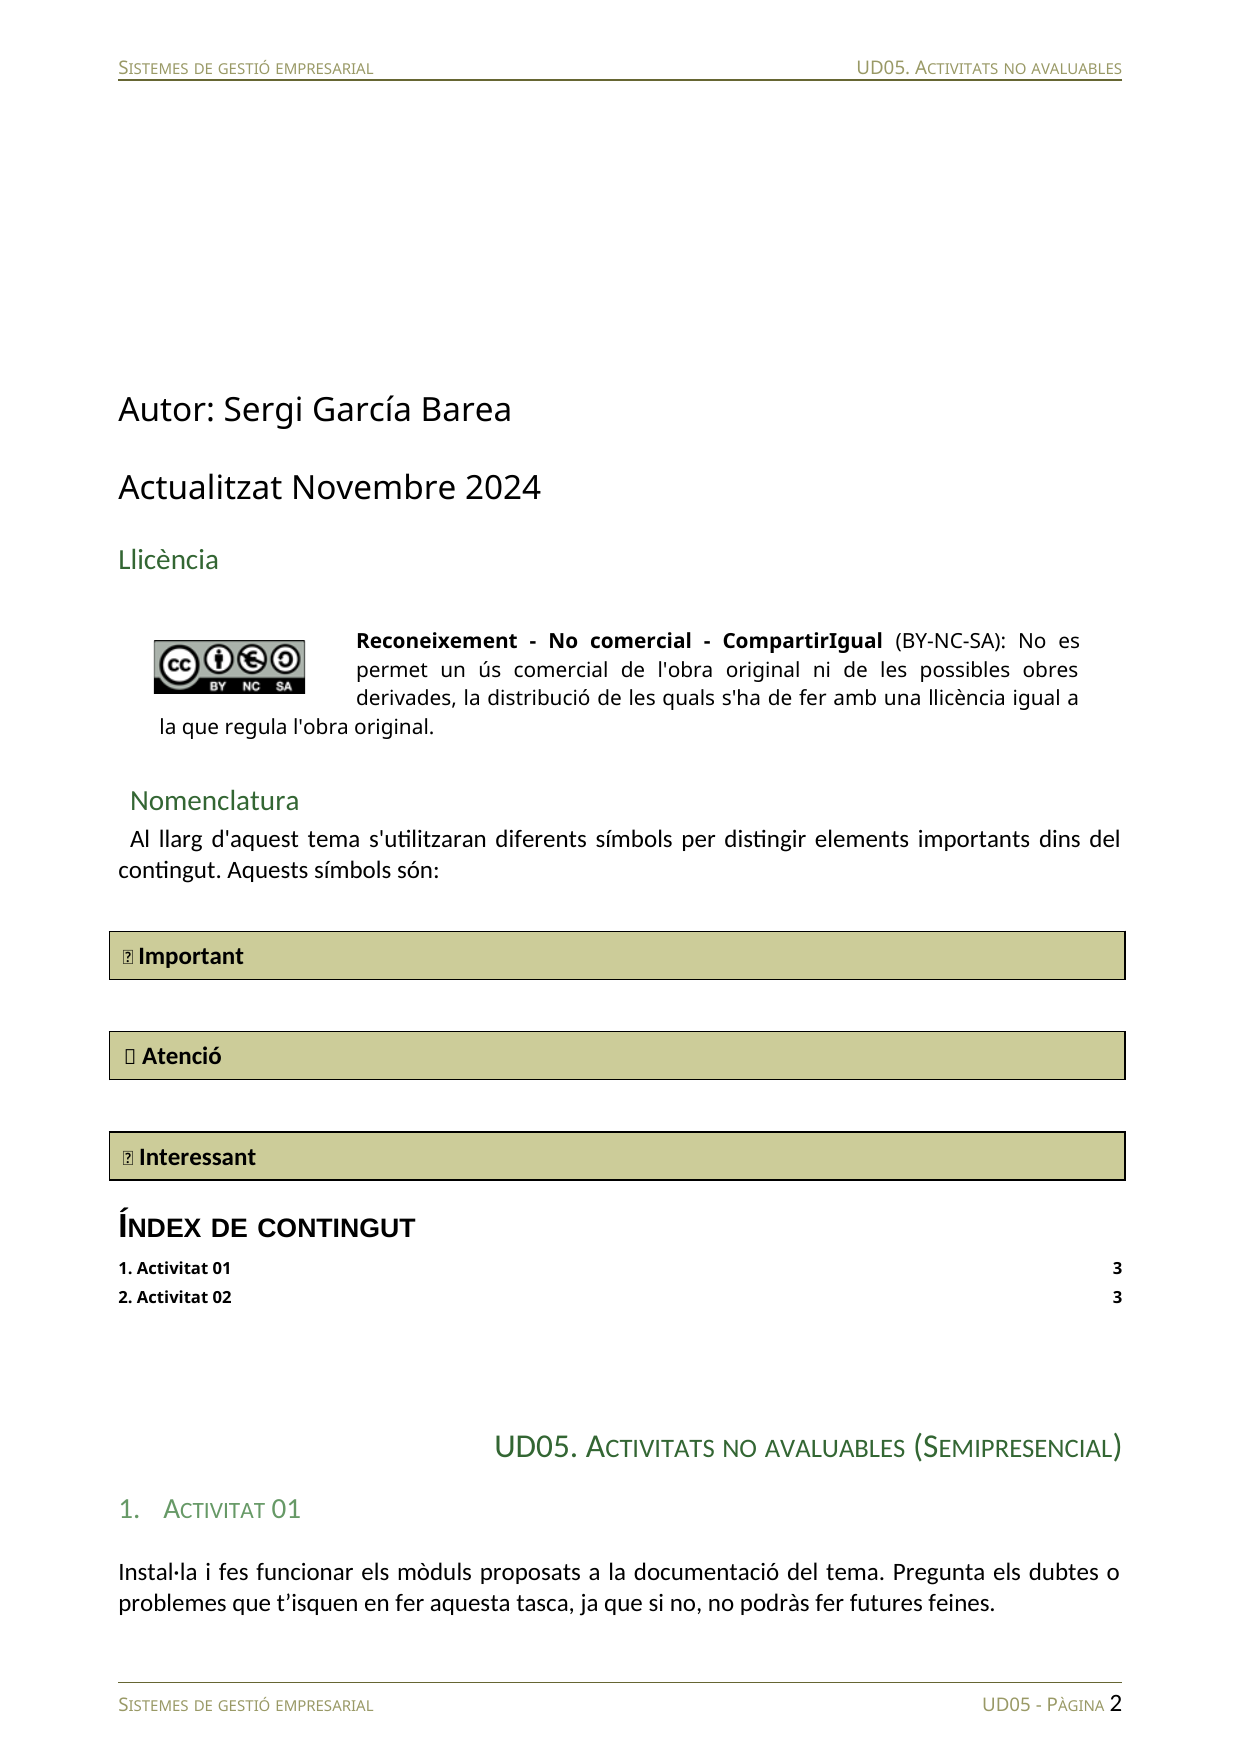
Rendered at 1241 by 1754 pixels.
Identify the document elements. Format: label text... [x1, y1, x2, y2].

text Reconeixement - No comercial - CompartirIgual (BY-NC-SA): No es permet un ús comercial de l'obra original ni de les possibles obres derivades, la distribució de les quals s'ha de fer amb una llicència igual a la que regula l'obra original. [159, 626, 1080, 740]
text Índex de contingut [118, 1206, 1122, 1244]
text Llicència [118, 541, 1122, 577]
text 📖 Important [110, 932, 1124, 979]
subtitle Activitat 01 [118, 1490, 1122, 1526]
text Instal·la i fes funcionar els mòduls proposats a la documentació del tema. Pregunta els dubtes o problemes que t’isquen en fer aquesta tasca, ja que si no, no podràs fer futures feines. [118, 1556, 1122, 1617]
text Nomenclatura [118, 782, 1122, 817]
text 2. Activitat 02 3 [118, 1286, 1122, 1308]
text Autor: Sergi García Barea [118, 386, 1122, 431]
text Actualitzat Novembre 2024 [118, 463, 1122, 509]
text Al llarg d'aquest tema s'utilitzaran diferents símbols per distingir elements importants dins del contingut. Aquests símbols són: [118, 824, 1122, 885]
text 1. Activitat 01 3 [118, 1257, 1122, 1279]
text 💬 Interessant [110, 1133, 1124, 1179]
picture [153, 640, 306, 694]
text UD05. Activitats no avaluables (Semipresencial) [118, 1425, 1122, 1466]
text ❕ Atenció [110, 1032, 1124, 1079]
